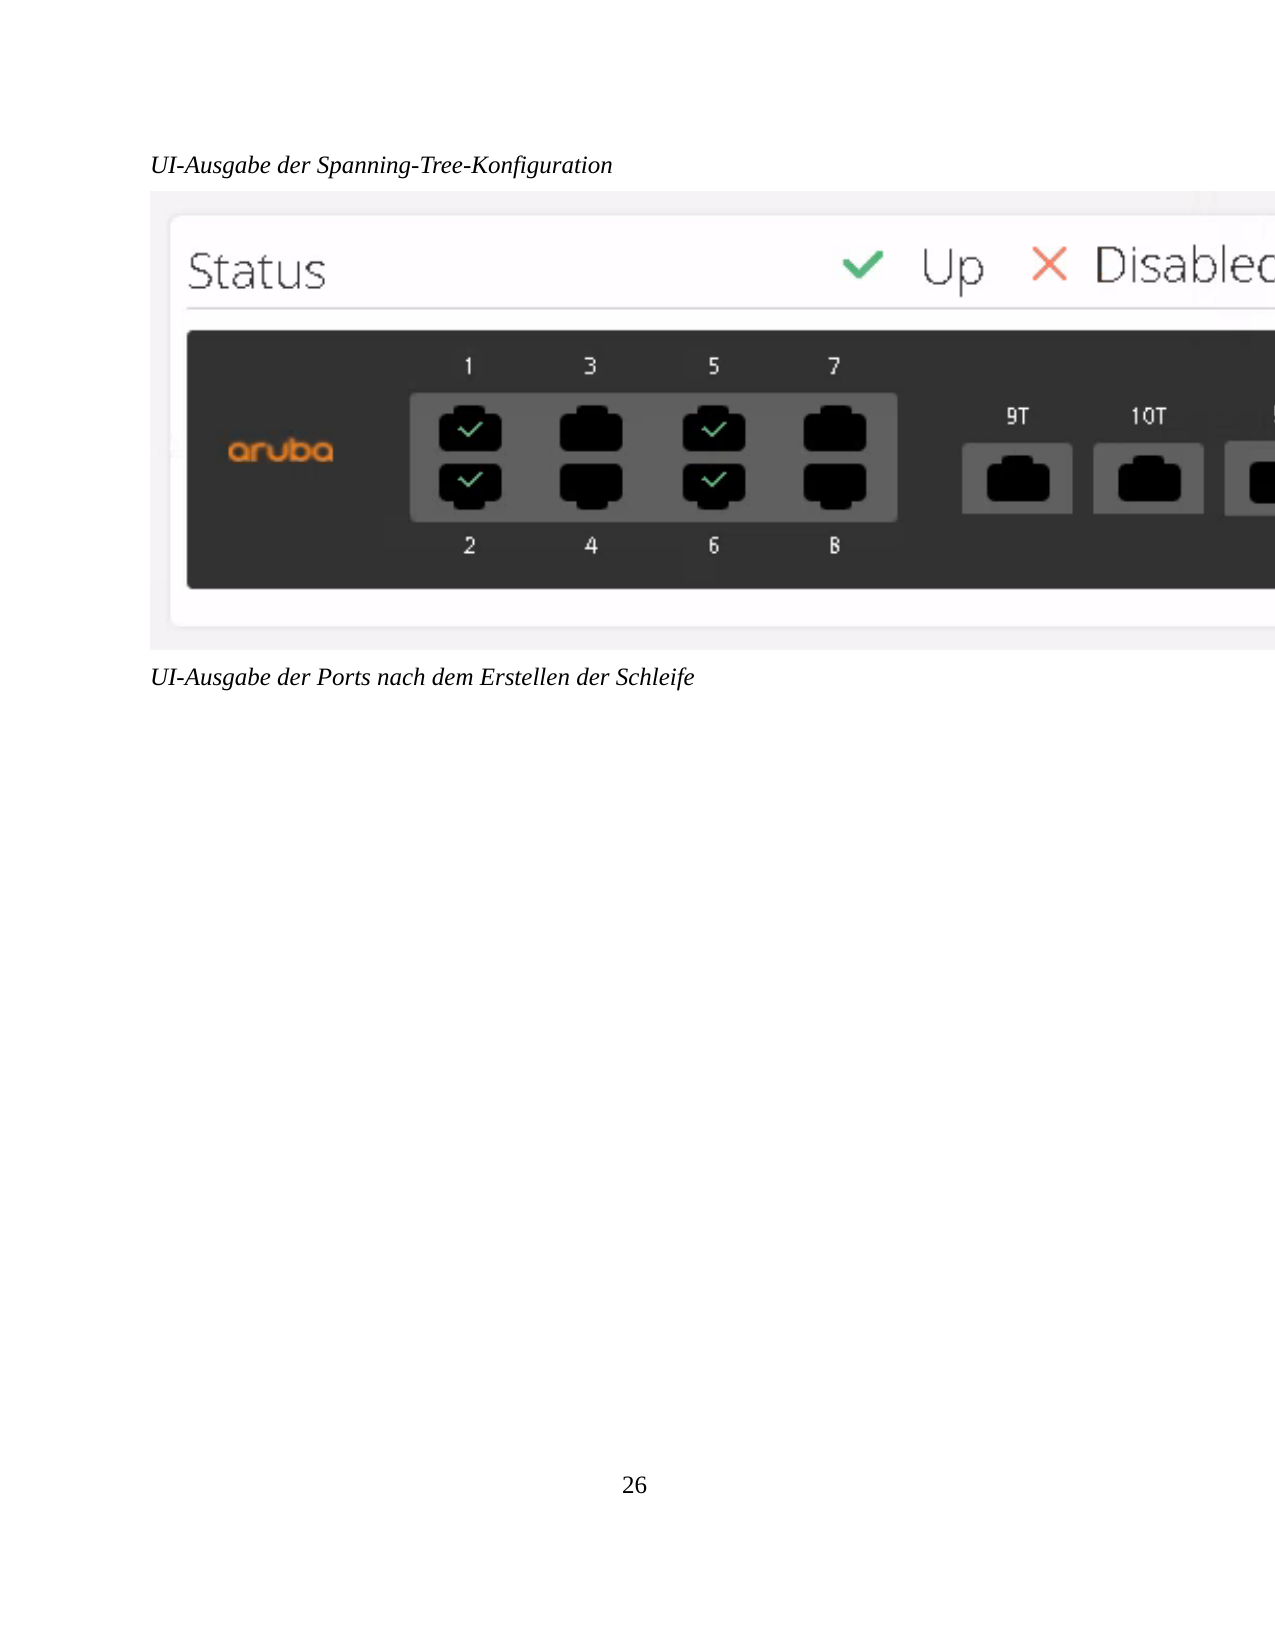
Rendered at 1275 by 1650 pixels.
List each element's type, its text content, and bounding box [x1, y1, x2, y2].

picture [150, 191, 1275, 650]
text UI-Ausgabe der Ports nach dem Erstellen der Schleife [150, 662, 1125, 691]
text UI-Ausgabe der Spanning-Tree-Konfiguration [150, 150, 1125, 179]
